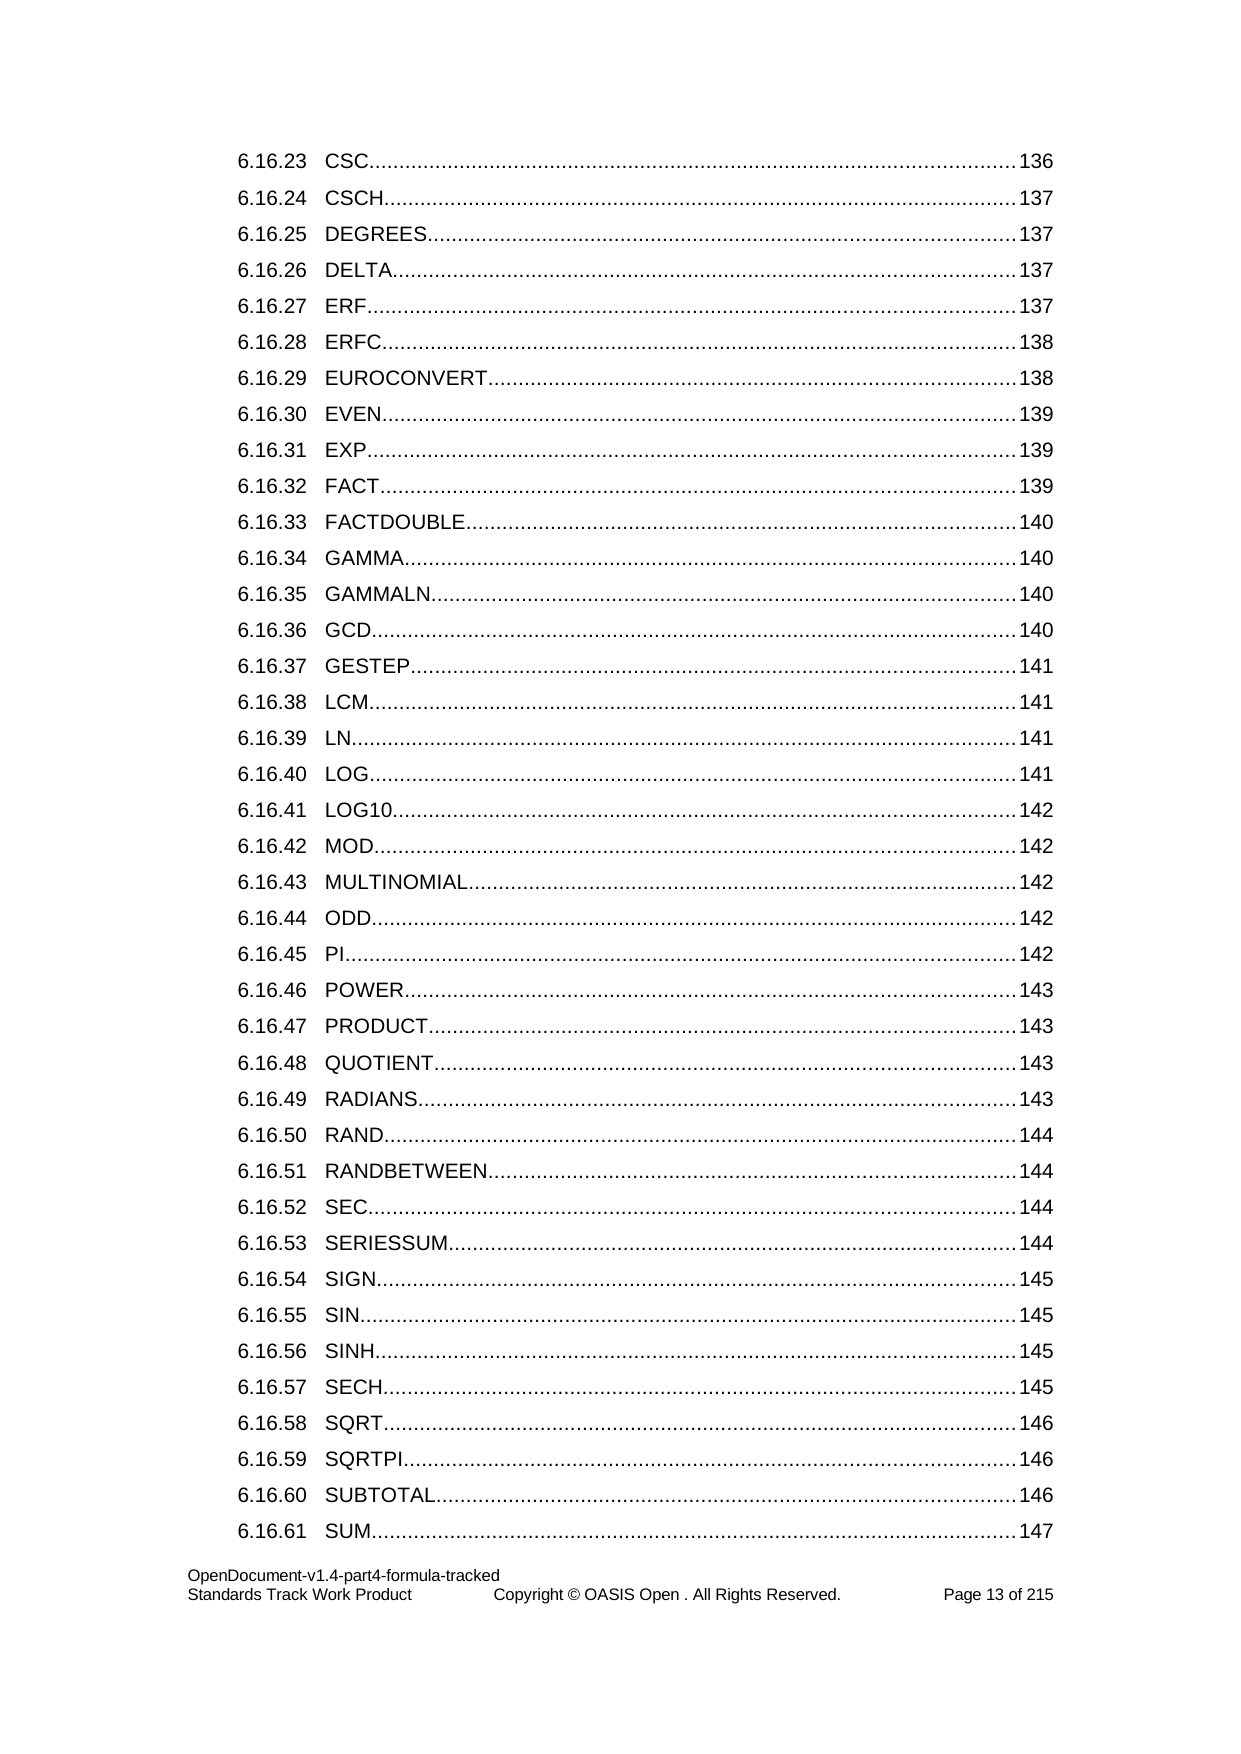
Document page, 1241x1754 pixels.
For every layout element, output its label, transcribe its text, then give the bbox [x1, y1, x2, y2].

text 6.16.52 SEC 144 [237, 1195, 1053, 1219]
text 6.16.55 SIN 145 [237, 1303, 1053, 1327]
text 6.16.42 MOD 142 [237, 835, 1053, 858]
text 6.16.34 GAMMA 140 [237, 546, 1053, 570]
text 6.16.60 SUBTOTAL 146 [237, 1483, 1053, 1507]
text 6.16.41 LOG10 142 [237, 799, 1053, 822]
text 6.16.24 CSCH 137 [237, 186, 1053, 209]
text 6.16.36 GCD 140 [237, 618, 1053, 642]
text 6.16.49 RADIANS 143 [237, 1087, 1053, 1111]
text 6.16.23 CSC 136 [237, 150, 1053, 173]
text 6.16.56 SINH 145 [237, 1339, 1053, 1363]
text 6.16.44 ODD 142 [237, 907, 1053, 930]
text 6.16.39 LN 141 [237, 727, 1053, 750]
text 6.16.26 DELTA 137 [237, 258, 1053, 282]
text 6.16.32 FACT 139 [237, 474, 1053, 498]
text 6.16.54 SIGN 145 [237, 1267, 1053, 1291]
text 6.16.40 LOG 141 [237, 763, 1053, 786]
text 6.16.45 PI 142 [237, 943, 1053, 966]
text 6.16.31 EXP 139 [237, 438, 1053, 462]
text 6.16.57 SECH 145 [237, 1375, 1053, 1399]
text 6.16.59 SQRTPI 146 [237, 1447, 1053, 1471]
text 6.16.47 PRODUCT 143 [237, 1015, 1053, 1038]
text 6.16.38 LCM 141 [237, 691, 1053, 714]
text 6.16.28 ERFC 138 [237, 330, 1053, 354]
text 6.16.53 SERIESSUM 144 [237, 1231, 1053, 1255]
text 6.16.37 GESTEP 141 [237, 654, 1053, 678]
text 6.16.33 FACTDOUBLE 140 [237, 510, 1053, 534]
text 6.16.30 EVEN 139 [237, 402, 1053, 426]
text 6.16.29 EUROCONVERT 138 [237, 366, 1053, 390]
text 6.16.61 SUM 147 [237, 1519, 1053, 1543]
text 6.16.48 QUOTIENT 143 [237, 1051, 1053, 1074]
text 6.16.51 RANDBETWEEN 144 [237, 1159, 1053, 1183]
text 6.16.50 RAND 144 [237, 1123, 1053, 1147]
text 6.16.43 MULTINOMIAL 142 [237, 871, 1053, 894]
text 6.16.25 DEGREES 137 [237, 222, 1053, 246]
text 6.16.58 SQRT 146 [237, 1411, 1053, 1435]
text 6.16.27 ERF 137 [237, 294, 1053, 318]
text 6.16.46 POWER 143 [237, 979, 1053, 1002]
text 6.16.35 GAMMALN 140 [237, 582, 1053, 606]
